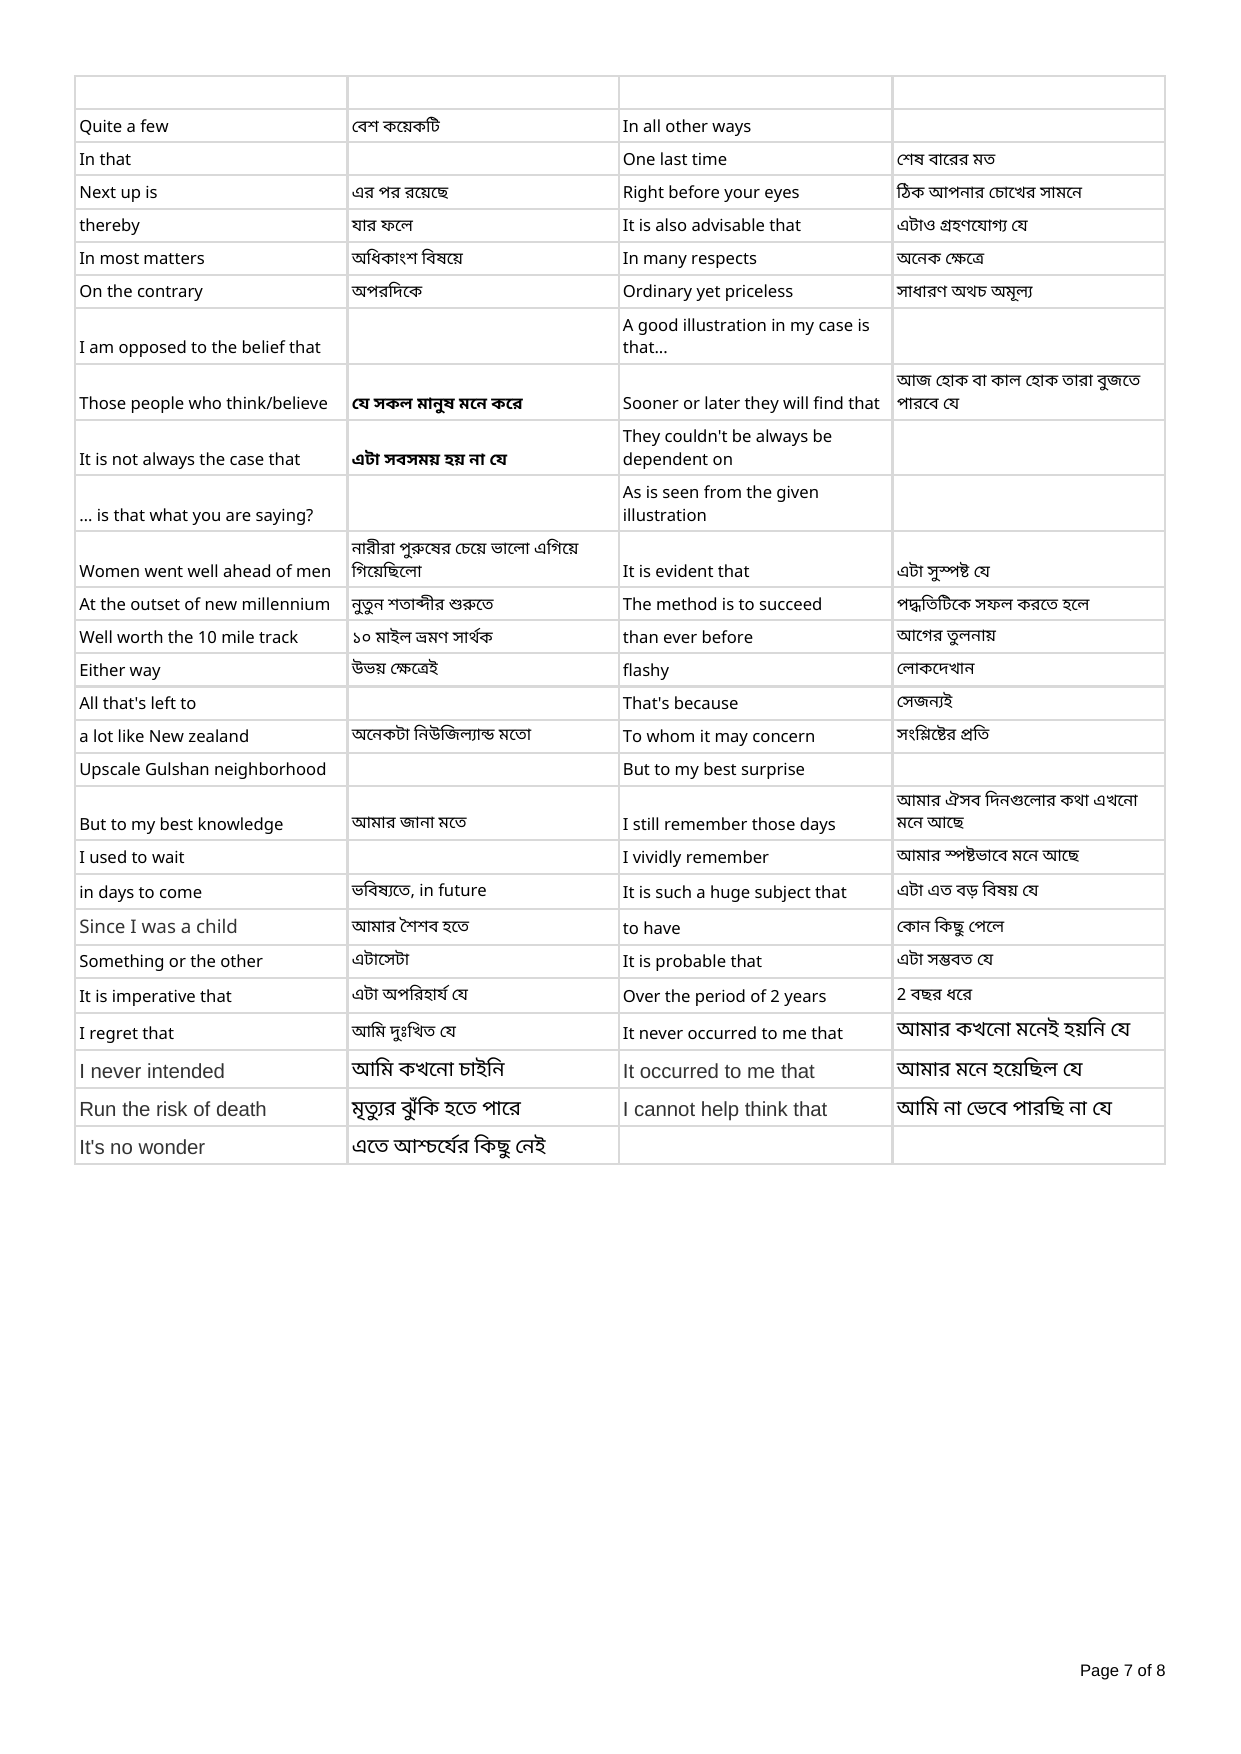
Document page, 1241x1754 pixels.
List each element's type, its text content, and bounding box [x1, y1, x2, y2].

table_cell [349, 688, 618, 718]
table_cell But to my best surprise [620, 754, 891, 785]
table_cell At the outset of new millennium [76, 588, 346, 619]
table_cell Quite a few [76, 110, 346, 141]
table_cell I used to wait [76, 841, 346, 872]
table_cell [349, 754, 618, 785]
table_cell I am opposed to the belief that [76, 309, 346, 363]
table_cell As is seen from the given illustration [620, 476, 891, 530]
table_cell I cannot help think that [620, 1089, 891, 1125]
table_cell আমি না ভেবে পারছি না যে [894, 1089, 1164, 1125]
table_cell আমি কখনো চাইনি [349, 1051, 618, 1087]
table_cell [349, 77, 618, 108]
table_cell অধিকাংশ বিষয়ে [349, 243, 618, 274]
table_cell [894, 754, 1164, 785]
table_cell than ever before [620, 621, 891, 652]
table_cell It is such a huge subject that [620, 875, 891, 907]
table_cell It occurred to me that [620, 1051, 891, 1087]
table_cell এর পর রয়েছে [349, 176, 618, 207]
table_cell [620, 77, 891, 108]
table_cell আমার কখনো মনেই হয়নি যে [894, 1014, 1164, 1049]
table_cell আগের তুলনায় [894, 621, 1164, 652]
table_cell Either way [76, 654, 346, 685]
table_cell to have [620, 910, 891, 943]
table_cell [349, 143, 618, 174]
table_cell A good illustration in my case is that... [620, 309, 891, 363]
table_cell [620, 1127, 891, 1163]
table_cell সেজন্যই [894, 688, 1164, 718]
table_cell Over the period of 2 years [620, 979, 891, 1012]
table_cell In that [76, 143, 346, 174]
table_cell আমার ঐসব দিনগুলোর কথা এখনো মনে আছে [894, 787, 1164, 839]
table_cell বেশ কয়েকটি [349, 110, 618, 141]
table_cell লোকদেখান [894, 654, 1164, 685]
table_cell যার ফলে [349, 210, 618, 241]
table_cell It is imperative that [76, 979, 346, 1012]
table_cell [76, 77, 346, 108]
table_cell অপরদিকে [349, 276, 618, 307]
table_cell Well worth the 10 mile track [76, 621, 346, 652]
table_cell এটা এত বড় বিষয় যে [894, 875, 1164, 907]
table_cell Something or the other [76, 946, 346, 977]
table_cell Next up is [76, 176, 346, 207]
table_cell Since I was a child [76, 910, 346, 943]
table_cell [894, 77, 1164, 108]
table_cell [894, 110, 1164, 141]
table_cell এটা অপরিহার্য যে [349, 979, 618, 1012]
table_cell এতে আশ্চর্যের কিছু নেই [349, 1127, 618, 1163]
table_cell Those people who think/believe [76, 365, 346, 418]
table_cell That's because [620, 688, 891, 718]
table_cell I never intended [76, 1051, 346, 1087]
table_cell Women went well ahead of men [76, 532, 346, 586]
table_cell আমি দুঃখিত যে [349, 1014, 618, 1049]
table_cell It is evident that [620, 532, 891, 586]
table_cell আমার শৈশব হতে [349, 910, 618, 943]
table_cell To whom it may concern [620, 721, 891, 752]
table_cell মৃত্যুর ঝুঁকি হতে পারে [349, 1089, 618, 1125]
table_cell One last time [620, 143, 891, 174]
table_cell In all other ways [620, 110, 891, 141]
table_cell উভয় ক্ষেত্রেই [349, 654, 618, 685]
table_cell Ordinary yet priceless [620, 276, 891, 307]
table_cell এটা সম্ভবত যে [894, 946, 1164, 977]
table_cell শেষ বারের মত [894, 143, 1164, 174]
table_cell [349, 309, 618, 363]
table_cell On the contrary [76, 276, 346, 307]
table_cell আমার স্পষ্টভাবে মনে আছে [894, 841, 1164, 872]
table_cell সাধারণ অথচ অমূল্য [894, 276, 1164, 307]
table_cell [349, 476, 618, 530]
table_cell যে সকল মানুষ মনে করে [349, 365, 618, 418]
table_cell এটা সবসময় হয় না যে [349, 421, 618, 474]
table_cell অনেকটা নিউজিল্যান্ড মতো [349, 721, 618, 752]
table_cell It never occurred to me that [620, 1014, 891, 1049]
table_cell [349, 841, 618, 872]
table_cell [894, 1127, 1164, 1163]
table_cell 2 বছর ধরে [894, 979, 1164, 1012]
table_cell এটাসেটা [349, 946, 618, 977]
table_cell এটাও গ্রহণযোগ্য যে [894, 210, 1164, 241]
table_cell It is probable that [620, 946, 891, 977]
table_cell in days to come [76, 875, 346, 907]
table_cell নুতুন শতাব্দীর শুরুতে [349, 588, 618, 619]
table_cell flashy [620, 654, 891, 685]
table_cell এটা সুস্পষ্ট যে [894, 532, 1164, 586]
table_cell The method is to succeed [620, 588, 891, 619]
table_cell সংশ্লিষ্টের প্রতি [894, 721, 1164, 752]
table_cell It's no wonder [76, 1127, 346, 1163]
table_cell They couldn't be always be dependent on [620, 421, 891, 474]
table_cell I regret that [76, 1014, 346, 1049]
table_cell ঠিক আপনার চোখের সামনে [894, 176, 1164, 207]
table_cell … is that what you are saying? [76, 476, 346, 530]
table_cell আমার জানা মতে [349, 787, 618, 839]
table_cell আমার মনে হয়েছিল যে [894, 1051, 1164, 1087]
table_cell [894, 309, 1164, 363]
table_cell অনেক ক্ষেত্রে [894, 243, 1164, 274]
table_cell It is not always the case that [76, 421, 346, 474]
table_cell Sooner or later they will find that [620, 365, 891, 418]
table_cell But to my best knowledge [76, 787, 346, 839]
table_cell I still remember those days [620, 787, 891, 839]
table_cell ১০ মাইল ভ্রমণ সার্থক [349, 621, 618, 652]
table_cell In many respects [620, 243, 891, 274]
table_cell Right before your eyes [620, 176, 891, 207]
table_cell Run the risk of death [76, 1089, 346, 1125]
table_cell নারীরা পুরুষের চেয়ে ভালো এগিয়ে গিয়েছিলো [349, 532, 618, 586]
table_cell ভবিষ্যতে, in future [349, 875, 618, 907]
table_cell [894, 476, 1164, 530]
table_cell It is also advisable that [620, 210, 891, 241]
table_cell In most matters [76, 243, 346, 274]
table_cell I vividly remember [620, 841, 891, 872]
table_cell আজ হোক বা কাল হোক তারা বুজতে পারবে যে [894, 365, 1164, 418]
table_cell a lot like New zealand [76, 721, 346, 752]
table_cell [894, 421, 1164, 474]
table_cell পদ্ধতিটিকে সফল করতে হলে [894, 588, 1164, 619]
table_cell Upscale Gulshan neighborhood [76, 754, 346, 785]
table_cell thereby [76, 210, 346, 241]
table_cell কোন কিছু পেলে [894, 910, 1164, 943]
table_cell All that's left to [76, 688, 346, 718]
